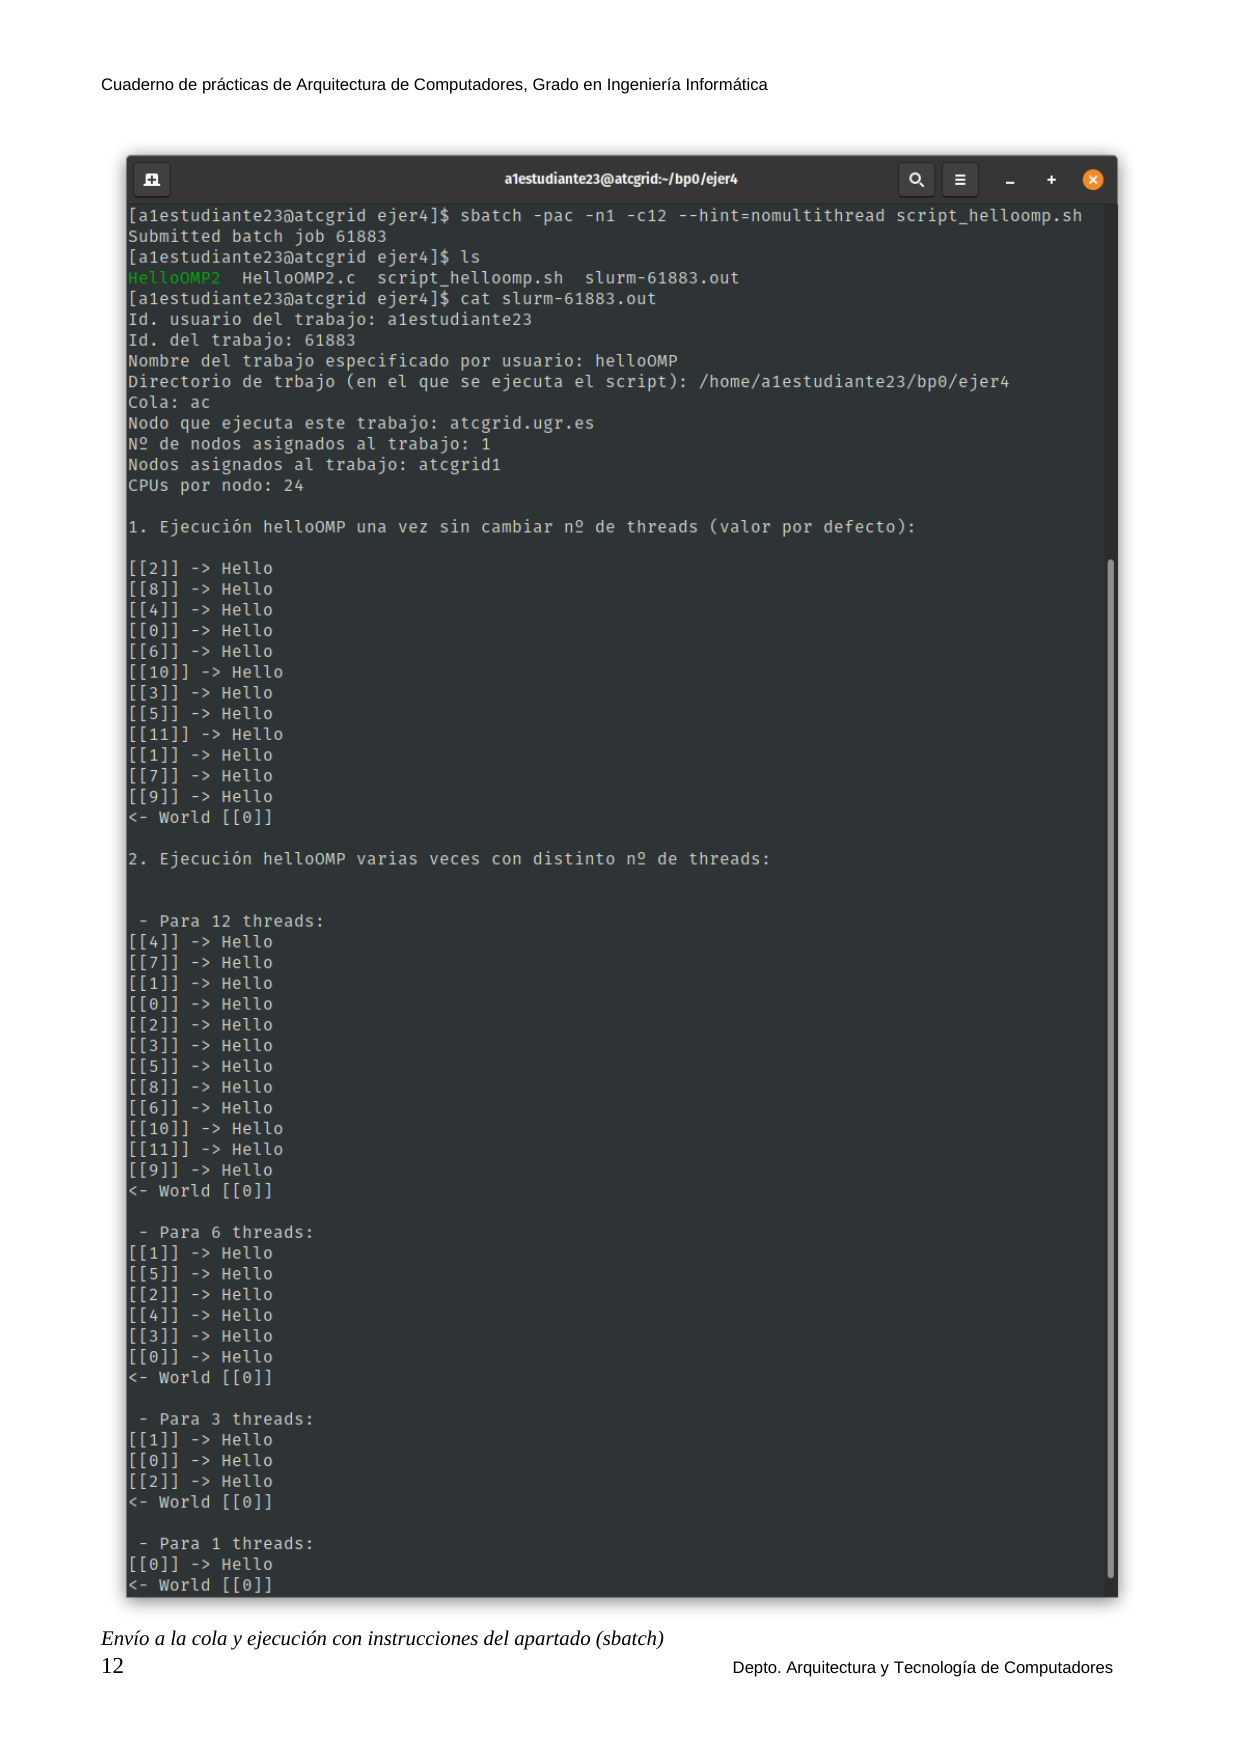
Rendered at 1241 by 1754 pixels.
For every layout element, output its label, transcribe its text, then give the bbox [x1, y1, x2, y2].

picture [100, 133, 1144, 1627]
text Envío a la cola y ejecución con instrucciones del apartado (sbatch) [101, 1627, 1143, 1650]
